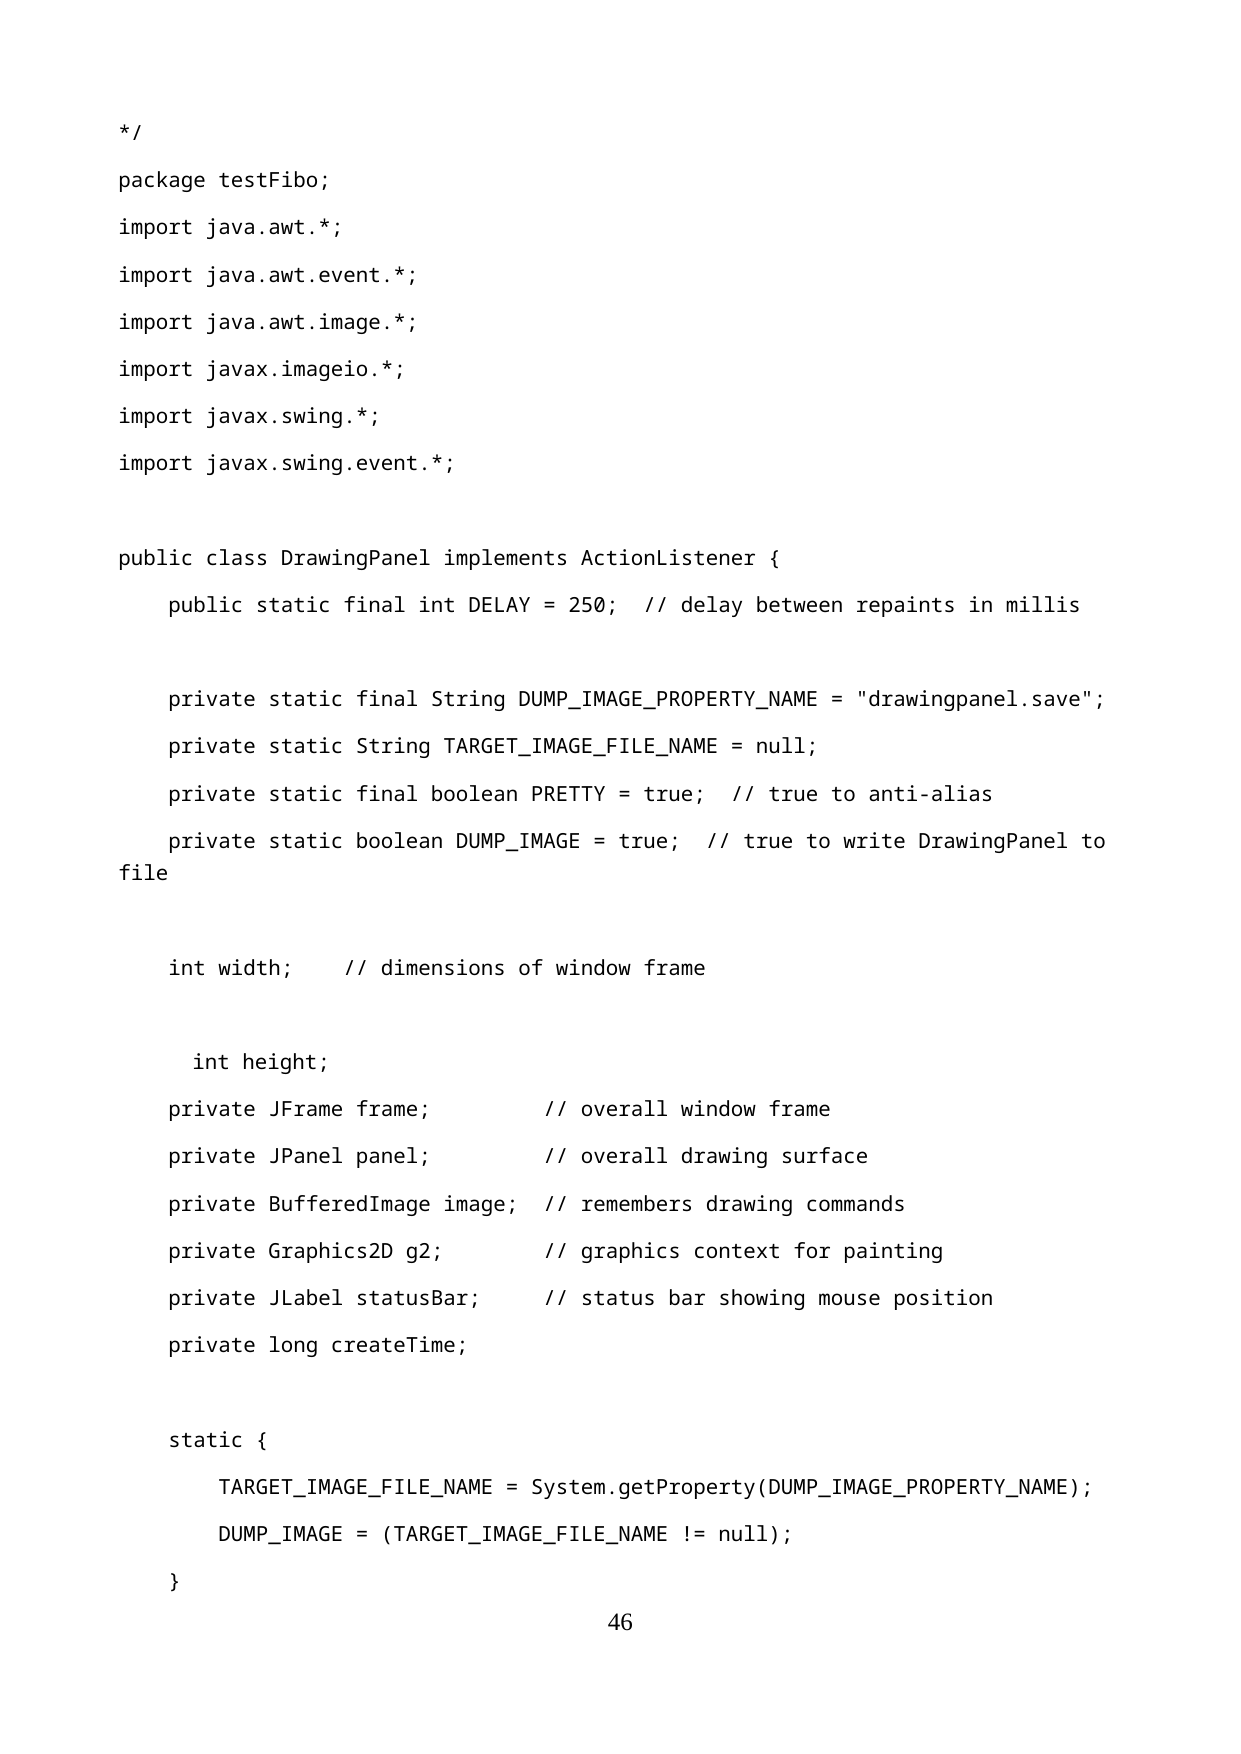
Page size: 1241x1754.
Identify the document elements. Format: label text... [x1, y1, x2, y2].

text int height; [118, 1047, 1122, 1076]
text private static boolean DUMP_IMAGE = true; // true to write DrawingPanel to file [118, 826, 1122, 887]
text import java.awt.event.*; [118, 260, 1122, 288]
text import javax.imageio.*; [118, 354, 1122, 382]
text private long createTime; [118, 1330, 1122, 1359]
text TARGET_IMAGE_FILE_NAME = System.getProperty(DUMP_IMAGE_PROPERTY_NAME); [118, 1472, 1122, 1500]
text private BufferedImage image; // remembers drawing commands [118, 1189, 1122, 1217]
text */ [118, 118, 1122, 147]
text public class DrawingPanel implements ActionListener { [118, 543, 1122, 571]
text DUMP_IMAGE = (TARGET_IMAGE_FILE_NAME != null); [118, 1519, 1122, 1548]
text import javax.swing.event.*; [118, 448, 1122, 477]
text int width; // dimensions of window frame [118, 953, 1122, 981]
text private static String TARGET_IMAGE_FILE_NAME = null; [118, 732, 1122, 760]
text public static final int DELAY = 250; // delay between repaints in millis [118, 590, 1122, 618]
text private static final String DUMP_IMAGE_PROPERTY_NAME = "drawingpanel.save"; [118, 684, 1122, 713]
text import javax.swing.*; [118, 401, 1122, 430]
text private static final boolean PRETTY = true; // true to anti-alias [118, 779, 1122, 807]
text private JLabel statusBar; // status bar showing mouse position [118, 1283, 1122, 1312]
text static { [118, 1425, 1122, 1453]
text package testFibo; [118, 165, 1122, 194]
text } [118, 1566, 1122, 1595]
text import java.awt.image.*; [118, 307, 1122, 335]
text private JPanel panel; // overall drawing surface [118, 1142, 1122, 1170]
text import java.awt.*; [118, 212, 1122, 241]
text private Graphics2D g2; // graphics context for painting [118, 1236, 1122, 1264]
text private JFrame frame; // overall window frame [118, 1094, 1122, 1123]
